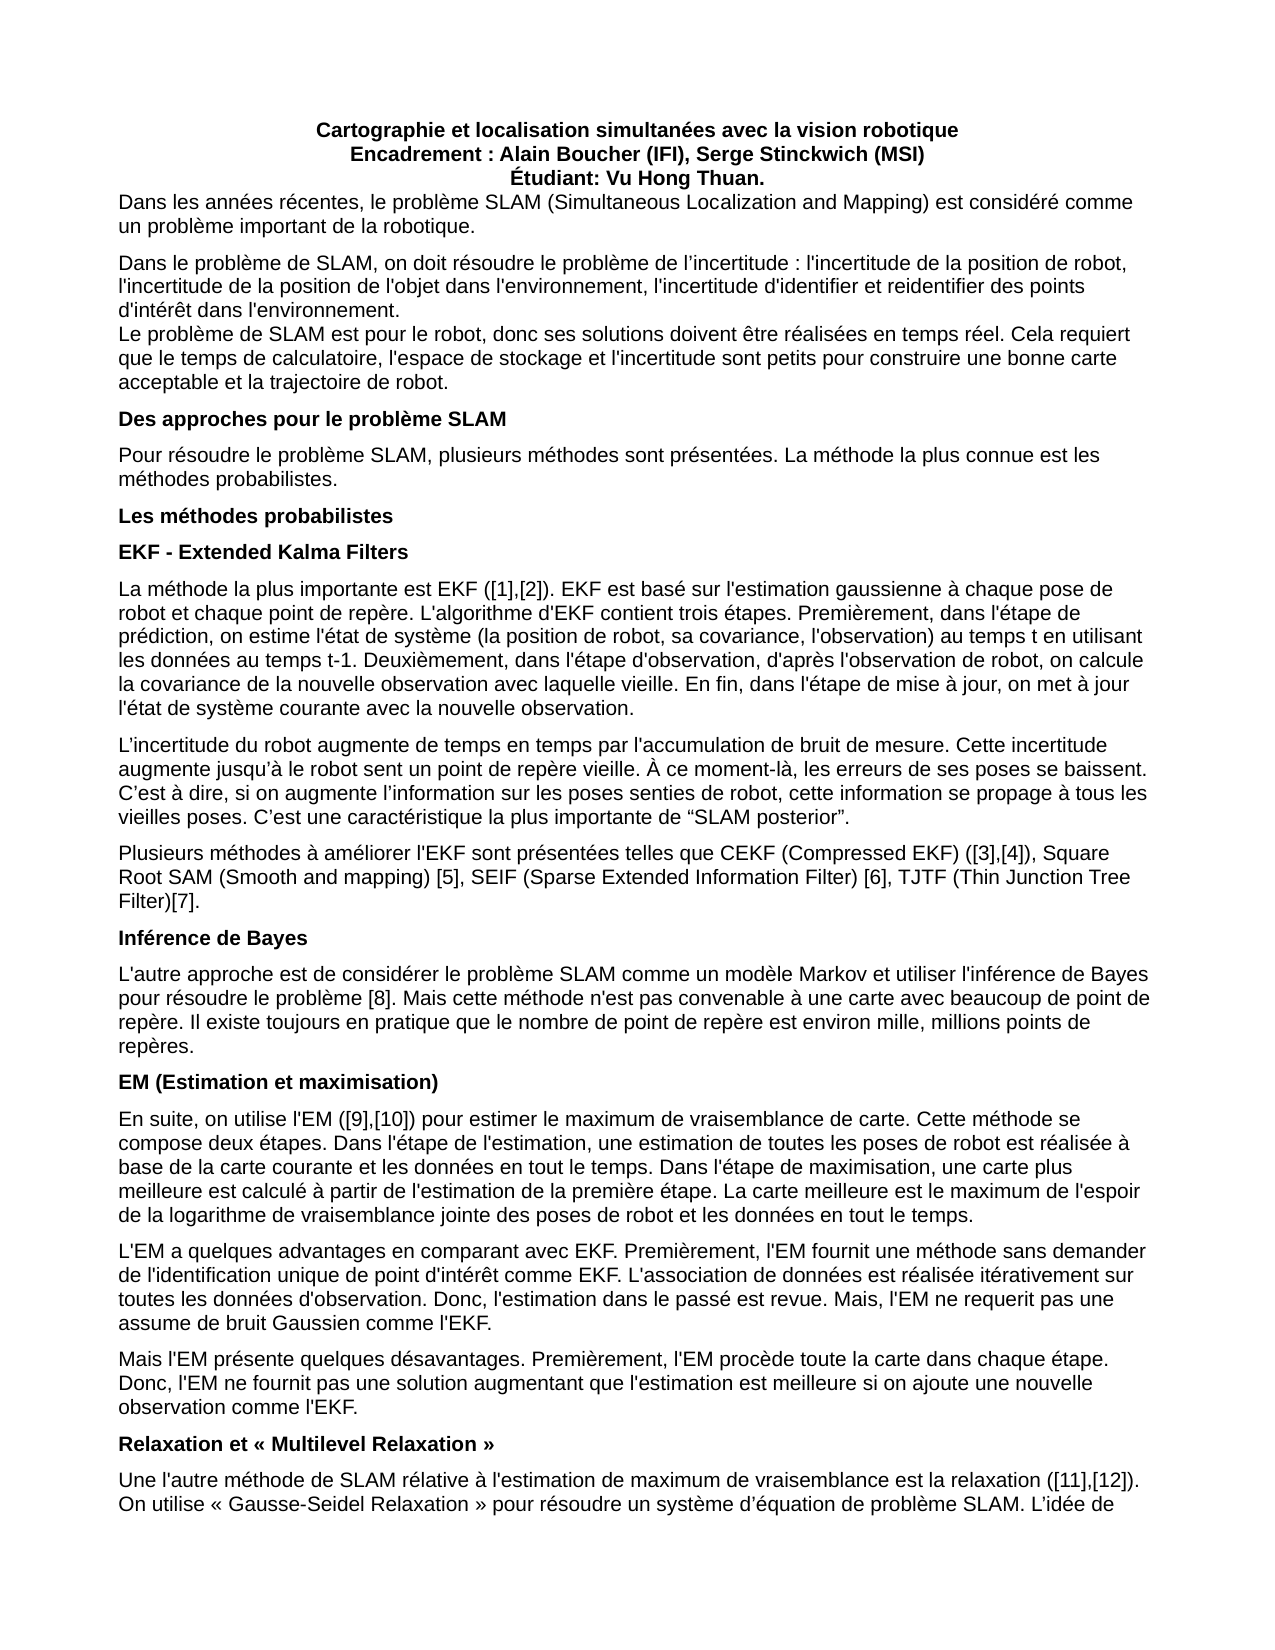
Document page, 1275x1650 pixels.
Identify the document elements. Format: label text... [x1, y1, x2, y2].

text Dans le problème de SLAM, on doit résoudre le problème de l’incertitude : l'incertitude de la position de robot, l'incertitude de la position de l'objet dans l'environnement, l'incertitude d'identifier et reidentifier des points d'intérêt dans l'environnement. Le problème de SLAM est pour le robot, donc ses solutions doivent être réalisées en temps réel. Cela requiert que le temps de calculatoire, l'espace de stockage et l'incertitude sont petits pour construire une bonne carte acceptable et la trajectoire de robot. [118, 250, 1157, 394]
text En suite, on utilise l'EM ([9],[10]) pour estimer le maximum de vraisemblance de carte. Cette méthode se compose deux étapes. Dans l'étape de l'estimation, une estimation de toutes les poses de robot est réalisée à base de la carte courante et les données en tout le temps. Dans l'étape de maximisation, une carte plus meilleure est calculé à partir de l'estimation de la première étape. La carte meilleure est le maximum de l'espoir de la logarithme de vraisemblance jointe des poses de robot et les données en tout le temps. [118, 1107, 1157, 1226]
text EM (Estimation et maximisation) [118, 1070, 1157, 1094]
text Inférence de Bayes [118, 925, 1157, 949]
text Pour résoudre le problème SLAM, plusieurs méthodes sont présentées. La méthode la plus connue est les méthodes probabilistes. [118, 443, 1157, 491]
text Relaxation et « Multilevel Relaxation » [118, 1432, 1157, 1456]
text Des approches pour le problème SLAM [118, 407, 1157, 431]
text L’incertitude du robot augmente de temps en temps par l'accumulation de bruit de mesure. Cette incertitude augmente jusqu’à le robot sent un point de repère vieille. À ce moment-là, les erreurs de ses poses se baissent. C’est à dire, si on augmente l’information sur les poses senties de robot, cette information se propage à tous les vieilles poses. C’est une caractéristique la plus importante de “SLAM posterior”. [118, 733, 1157, 828]
text Cartographie et localisation simultanées avec la vision robotique [118, 118, 1157, 142]
text Les méthodes probabilistes [118, 503, 1157, 527]
text Mais l'EM présente quelques désavantages. Premièrement, l'EM procède toute la carte dans chaque étape. Donc, l'EM ne fournit pas une solution augmentant que l'estimation est meilleure si on ajoute une nouvelle observation comme l'EKF. [118, 1347, 1157, 1419]
text EKF - Extended Kalma Filters [118, 540, 1157, 564]
text L'autre approche est de considérer le problème SLAM comme un modèle Markov et utiliser l'inférence de Bayes pour résoudre le problème [8]. Mais cette méthode n'est pas convenable à une carte avec beaucoup de point de repère. Il existe toujours en pratique que le nombre de point de repère est environ mille, millions points de repères. [118, 962, 1157, 1058]
text Dans les années récentes, le problème SLAM (Simultaneous Localization and Mapping) est considéré comme un problème important de la robotique. [118, 190, 1157, 238]
text Encadrement : Alain Boucher (IFI), Serge Stinckwich (MSI) [118, 142, 1157, 166]
text Plusieurs méthodes à améliorer l'EKF sont présentées telles que CEKF (Compressed EKF) ([3],[4]), Square Root SAM (Smooth and mapping) [5], SEIF (Sparse Extended Information Filter) [6], TJTF (Thin Junction Tree Filter)[7]. [118, 841, 1157, 913]
text L'EM a quelques advantages en comparant avec EKF. Premièrement, l'EM fournit une méthode sans demander de l'identification unique de point d'intérêt comme EKF. L'association de données est réalisée itérativement sur toutes les données d'observation. Donc, l'estimation dans le passé est revue. Mais, l'EM ne requerit pas une assume de bruit Gaussien comme l'EKF. [118, 1239, 1157, 1335]
text Une l'autre méthode de SLAM rélative à l'estimation de maximum de vraisemblance est la relaxation ([11],[12]). On utilise « Gausse-Seidel Relaxation » pour résoudre un système d’équation de problème SLAM. L’idée de [118, 1468, 1157, 1516]
text Étudiant: Vu Hong Thuan. [118, 166, 1157, 190]
text La méthode la plus importante est EKF ([1],[2]). EKF est basé sur l'estimation gaussienne à chaque pose de robot et chaque point de repère. L'algorithme d'EKF contient trois étapes. Premièrement, dans l'étape de prédiction, on estime l'état de système (la position de robot, sa covariance, l'observation) au temps t en utilisant les données au temps t-1. Deuxièmement, dans l'étape d'observation, d'après l'observation de robot, on calcule la covariance de la nouvelle observation avec laquelle vieille. En fin, dans l'étape de mise à jour, on met à jour l'état de système courante avec la nouvelle observation. [118, 576, 1157, 720]
